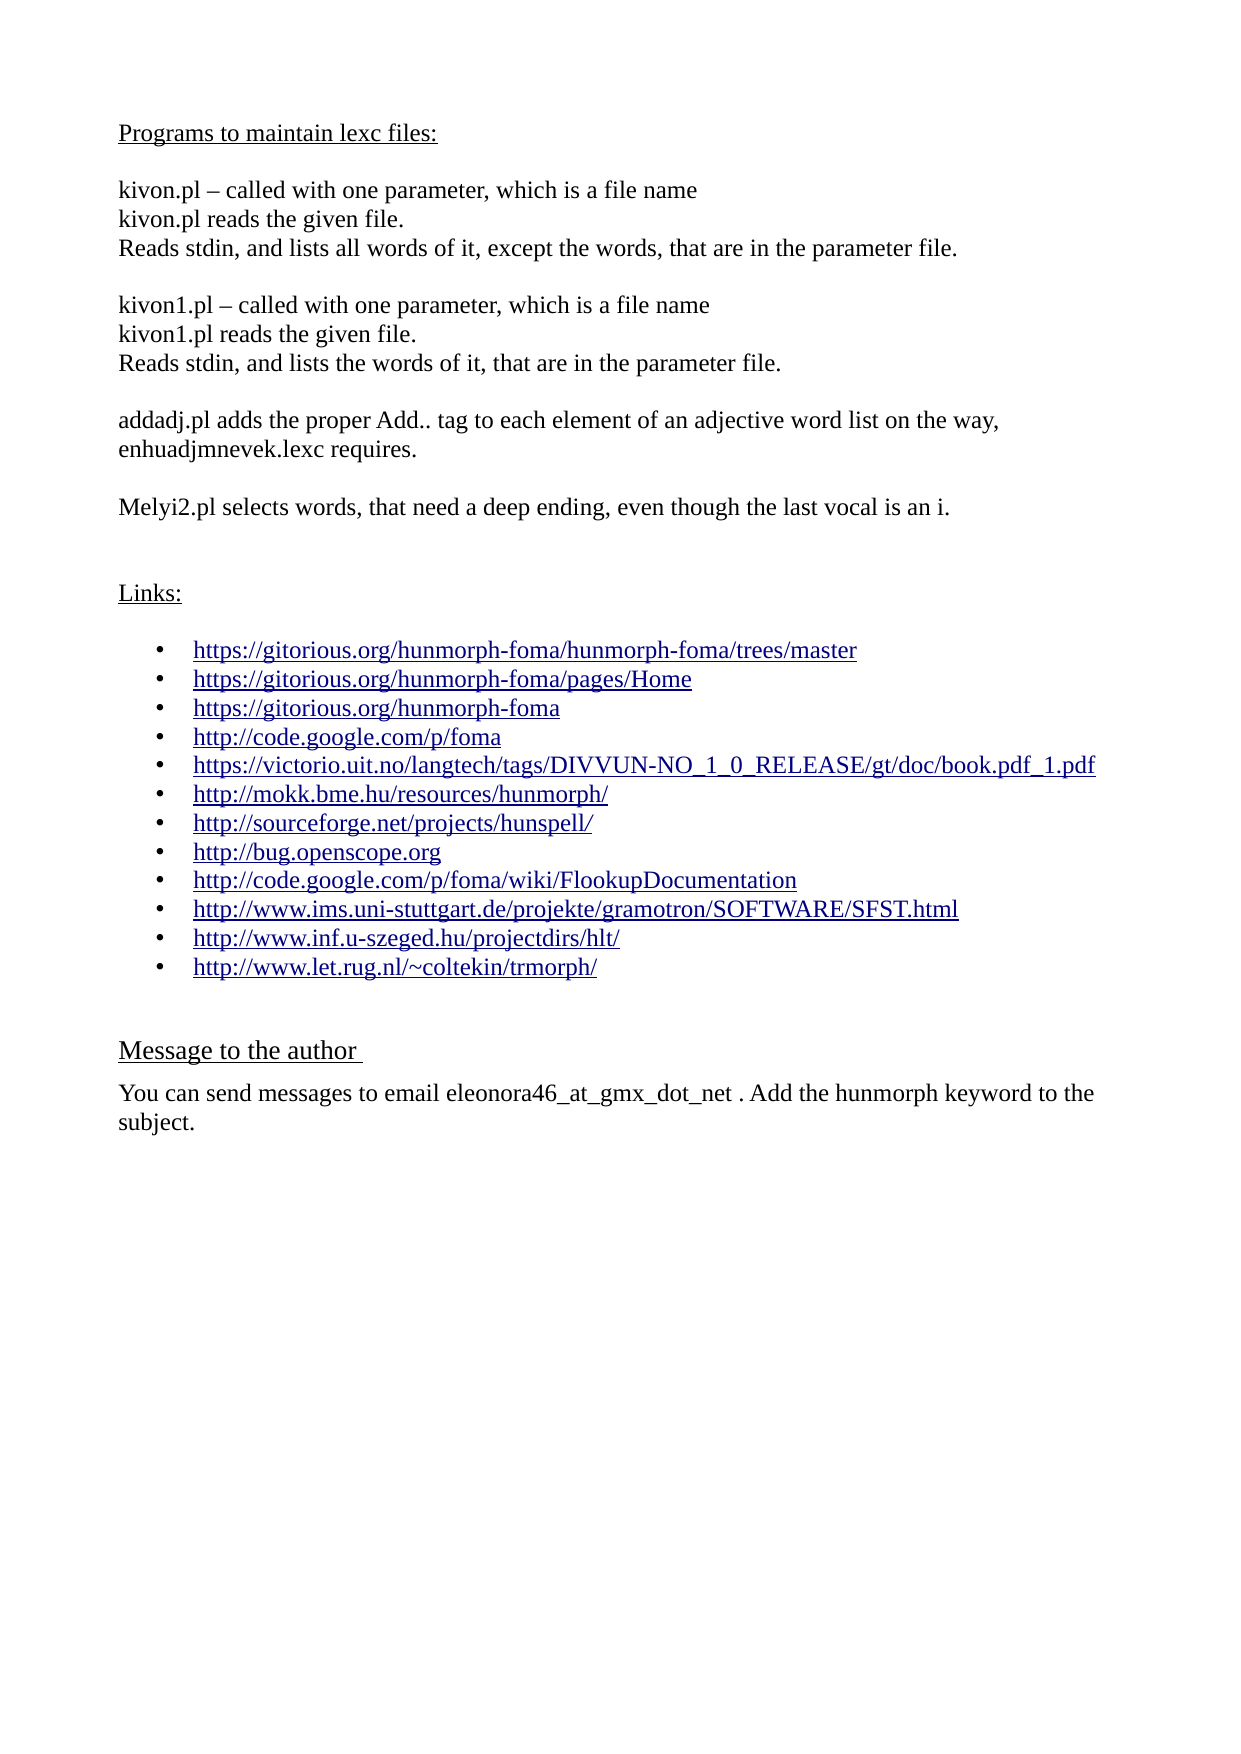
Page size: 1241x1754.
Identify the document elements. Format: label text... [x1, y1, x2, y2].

subtitle http://www.let.rug.nl/~coltekin/trmorph/ [156, 952, 1122, 981]
subtitle http://www.ims.uni-stuttgart.de/projekte/gramotron/SOFTWARE/SFST.html [156, 894, 1122, 923]
subtitle Links: [118, 578, 1122, 607]
subtitle Programs to maintain lexc files: [118, 118, 1122, 147]
subtitle http://sourceforge.net/projects/hunspell/ [156, 808, 1122, 837]
subtitle http://code.google.com/p/foma [156, 722, 1122, 751]
subtitle https://gitorious.org/hunmorph-foma [156, 693, 1122, 722]
subtitle https://gitorious.org/hunmorph-foma/pages/Home [156, 664, 1122, 693]
subtitle http://www.inf.u-szeged.hu/projectdirs/hlt/ [156, 923, 1122, 952]
subtitle https://gitorious.org/hunmorph-foma/hunmorph-foma/trees/master [156, 636, 1122, 664]
subtitle Message to the author [118, 1034, 1122, 1066]
subtitle kivon.pl reads the given file. [118, 204, 1122, 233]
subtitle Reads stdin, and lists the words of it, that are in the parameter file. [118, 348, 1122, 377]
subtitle http://code.google.com/p/foma/wiki/FlookupDocumentation [156, 866, 1122, 894]
subtitle http://mokk.bme.hu/resources/hunmorph/ [156, 779, 1122, 808]
subtitle You can send messages to email eleonora46_at_gmx_dot_net . Add the hunmorph keyword to the subject. [118, 1078, 1122, 1136]
subtitle http://bug.openscope.org [156, 837, 1122, 866]
subtitle kivon.pl – called with one parameter, which is a file name [118, 176, 1122, 204]
subtitle Reads stdin, and lists all words of it, except the words, that are in the parameter file. [118, 233, 1122, 262]
subtitle https://victorio.uit.no/langtech/tags/DIVVUN-NO_1_0_RELEASE/gt/doc/book.pdf_1.pdf [156, 751, 1122, 779]
subtitle addadj.pl adds the proper Add.. tag to each element of an adjective word list on the way, enhuadjmnevek.lexc requires. [118, 406, 1122, 463]
subtitle kivon1.pl reads the given file. [118, 319, 1122, 348]
subtitle kivon1.pl – called with one parameter, which is a file name [118, 291, 1122, 319]
subtitle Melyi2.pl selects words, that need a deep ending, even though the last vocal is an i. [118, 492, 1122, 521]
